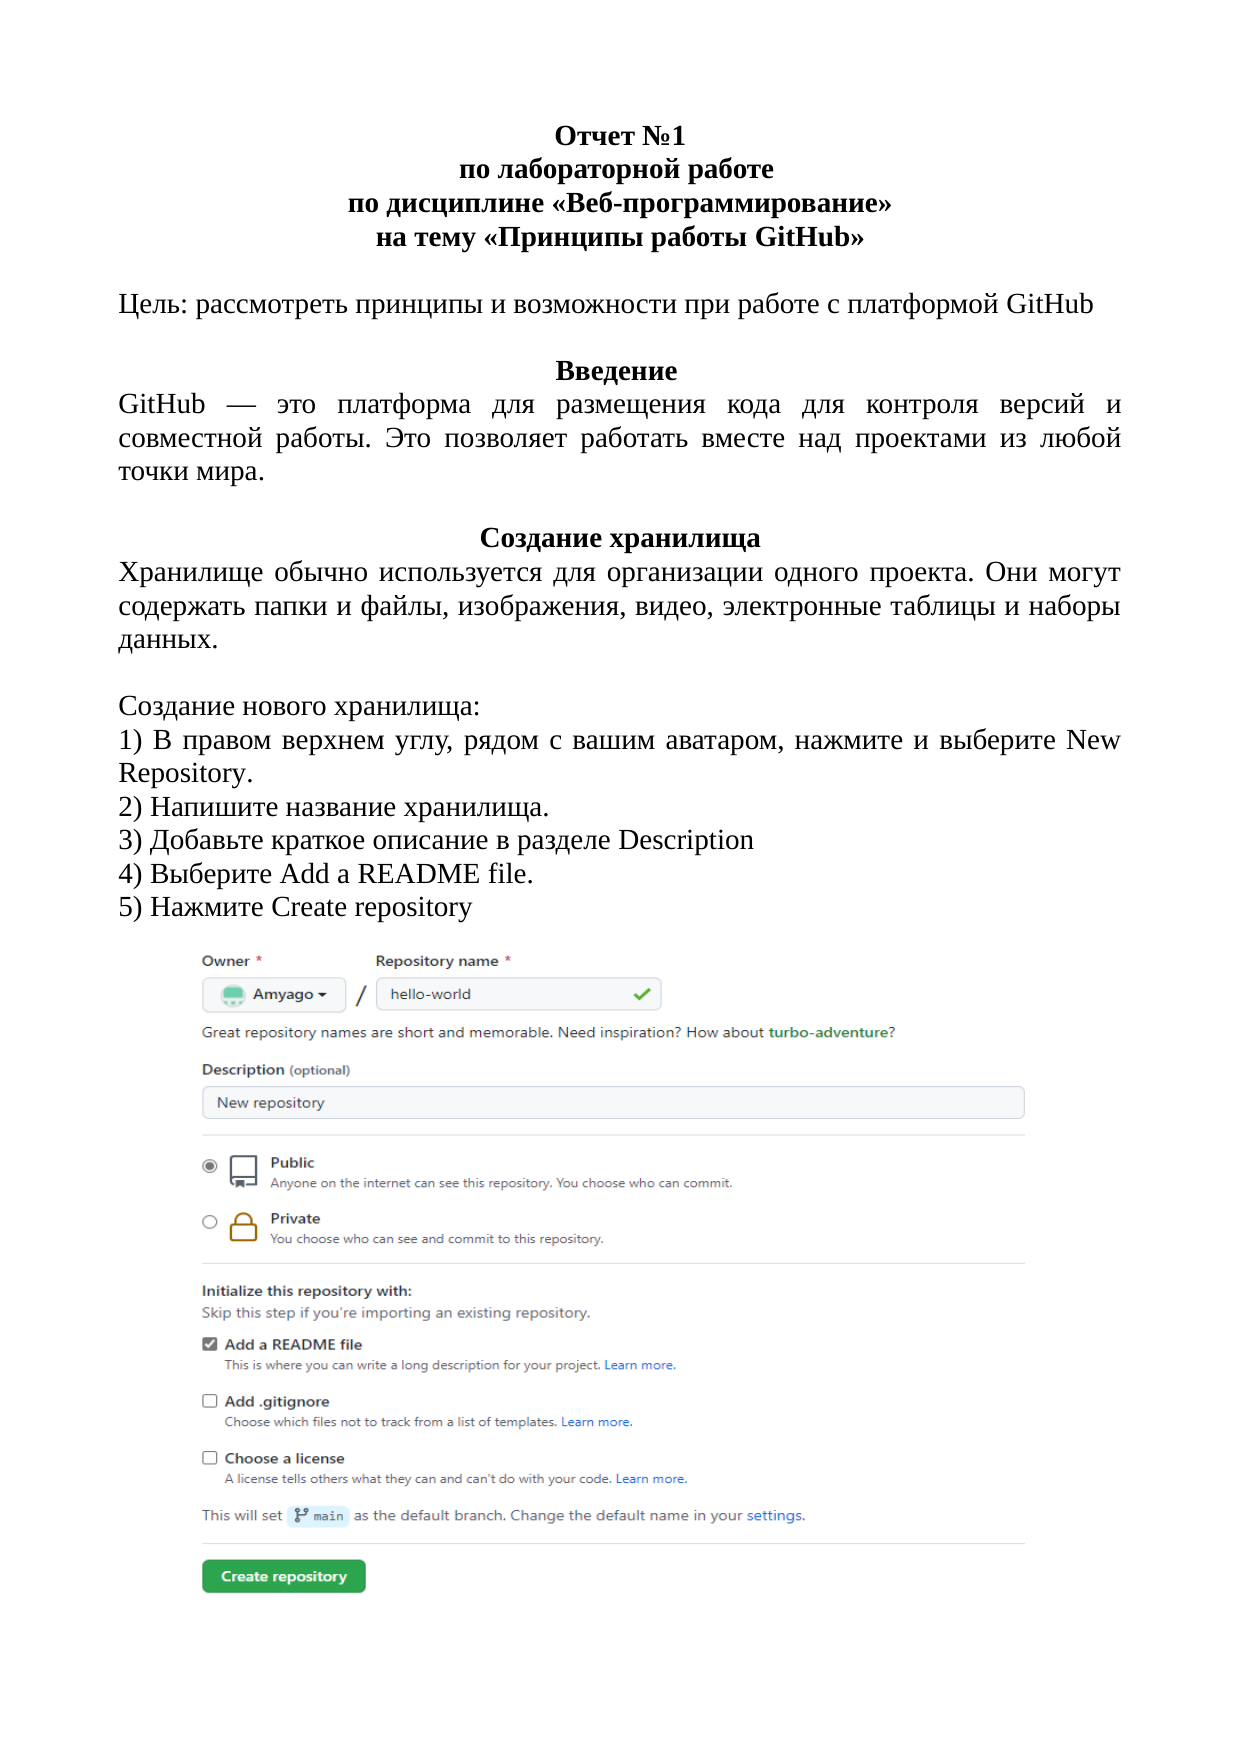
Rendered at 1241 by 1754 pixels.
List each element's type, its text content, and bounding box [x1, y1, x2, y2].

text GitHub — это платформа для размещения кода для контроля версий и совместной работы. Это позволяет работать вместе над проектами из любой точки мира. [118, 386, 1122, 487]
text Отчет №1 [118, 118, 1122, 152]
text 4) Выберите Add a README file. [118, 856, 1122, 889]
text 3) Добавьте краткое описание в разделе Description [118, 822, 1122, 856]
text Цель: рассмотреть принципы и возможности при работе с платформой GitHub [118, 286, 1122, 319]
text на тему «Принципы работы GitHub» [118, 219, 1122, 252]
text 1) В правом верхнем углу, рядом с вашим аватаром, нажмите и выберите New Repository. [118, 722, 1122, 789]
text Введение [118, 353, 1122, 386]
text 5) Нажмите Create repository [118, 889, 1122, 923]
text по дисциплине «Веб-программирование» [118, 185, 1122, 219]
text Создание нового хранилища: [118, 688, 1122, 722]
text Создание хранилища [118, 521, 1122, 554]
text 2) Напишите название хранилища. [118, 789, 1122, 822]
text по лабораторной работе [118, 152, 1122, 185]
text Хранилище обычно используется для организации одного проекта. Они могут содержать папки и файлы, изображения, видео, электронные таблицы и наборы данных. [118, 554, 1122, 655]
